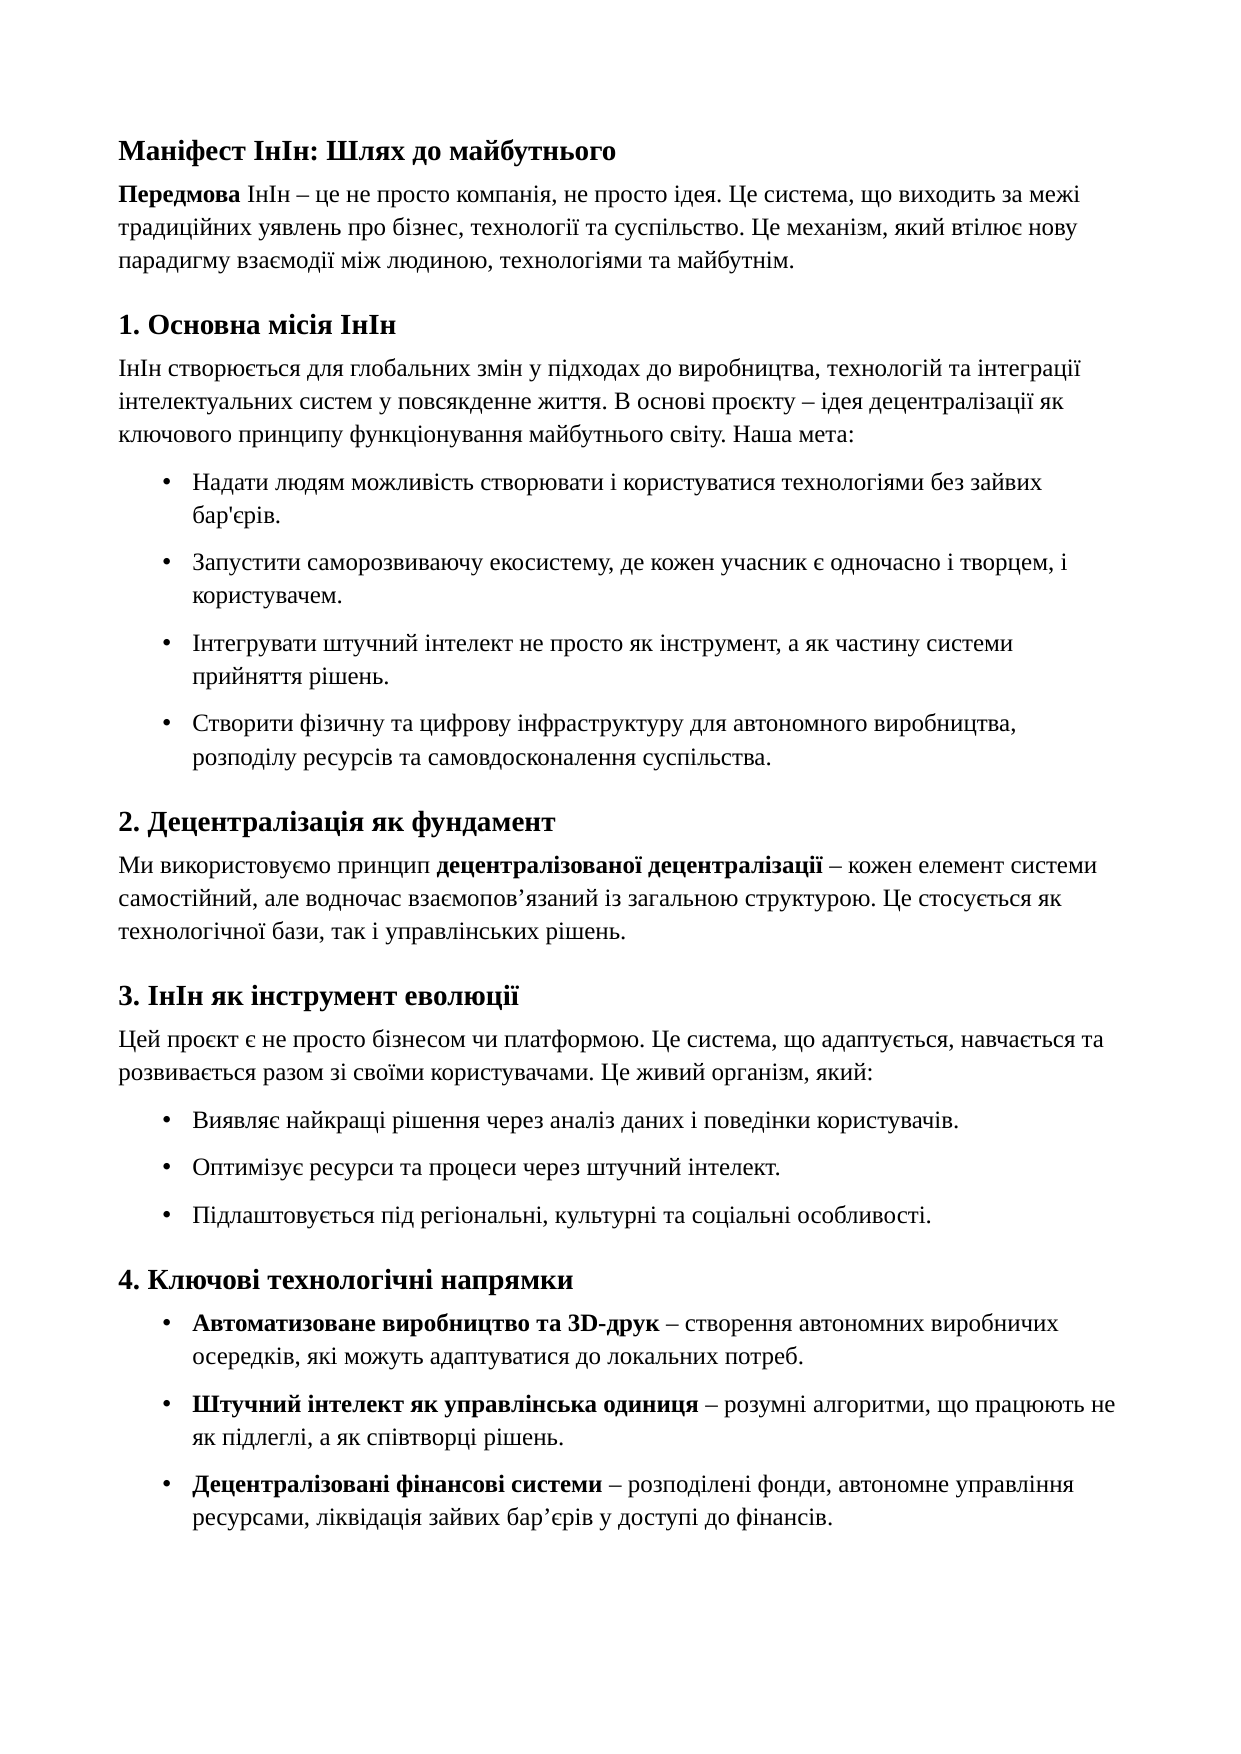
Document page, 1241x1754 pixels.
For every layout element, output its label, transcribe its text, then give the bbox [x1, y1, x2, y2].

subtitle Маніфест ІнІн: Шлях до майбутнього [118, 133, 1122, 166]
text ІнІн створюється для глобальних змін у підходах до виробництва, технологій та інтеграції інтелектуальних систем у повсякденне життя. В основі проєкту – ідея децентралізації як ключового принципу функціонування майбутнього світу. Наша мета: [118, 353, 1122, 448]
text Передмова ІнІн – це не просто компанія, не просто ідея. Це система, що виходить за межі традиційних уявлень про бізнес, технології та суспільство. Це механізм, який втілює нову парадигму взаємодії між людиною, технологіями та майбутнім. [118, 179, 1122, 273]
list Запустити саморозвиваючу екосистему, де кожен учасник є одночасно і творцем, і користувачем. [162, 547, 1122, 609]
list Оптимізує ресурси та процеси через штучний інтелект. [162, 1152, 1122, 1181]
list Автоматизоване виробництво та 3D-друк – створення автономних виробничих осередків, які можуть адаптуватися до локальних потреб. [162, 1308, 1122, 1370]
subtitle 1. Основна місія ІнІн [118, 307, 1122, 341]
subtitle 2. Децентралізація як фундамент [118, 804, 1122, 837]
list Штучний інтелект як управлінська одиниця – розумні алгоритми, що працюють не як підлеглі, а як співтворці рішень. [162, 1389, 1122, 1451]
subtitle 3. ІнІн як інструмент еволюції [118, 978, 1122, 1012]
list Створити фізичну та цифрову інфраструктуру для автономного виробництва, розподілу ресурсів та самовдосконалення суспільства. [162, 708, 1122, 770]
subtitle 4. Ключові технологічні напрямки [118, 1262, 1122, 1296]
list Виявляє найкращі рішення через аналіз даних і поведінки користувачів. [162, 1105, 1122, 1133]
text Ми використовуємо принцип децентралізованої децентралізації – кожен елемент системи самостійний, але водночас взаємопов’язаний із загальною структурою. Це стосується як технологічної бази, так і управлінських рішень. [118, 850, 1122, 944]
list Підлаштовується під регіональні, культурні та соціальні особливості. [162, 1200, 1122, 1229]
list Інтегрувати штучний інтелект не просто як інструмент, а як частину системи прийняття рішень. [162, 628, 1122, 690]
list Надати людям можливість створювати і користуватися технологіями без зайвих бар'єрів. [162, 467, 1122, 528]
list Децентралізовані фінансові системи – розподілені фонди, автономне управління ресурсами, ліквідація зайвих бар’єрів у доступі до фінансів. [162, 1469, 1122, 1531]
text Цей проєкт є не просто бізнесом чи платформою. Це система, що адаптується, навчається та розвивається разом зі своїми користувачами. Це живий організм, який: [118, 1024, 1122, 1086]
